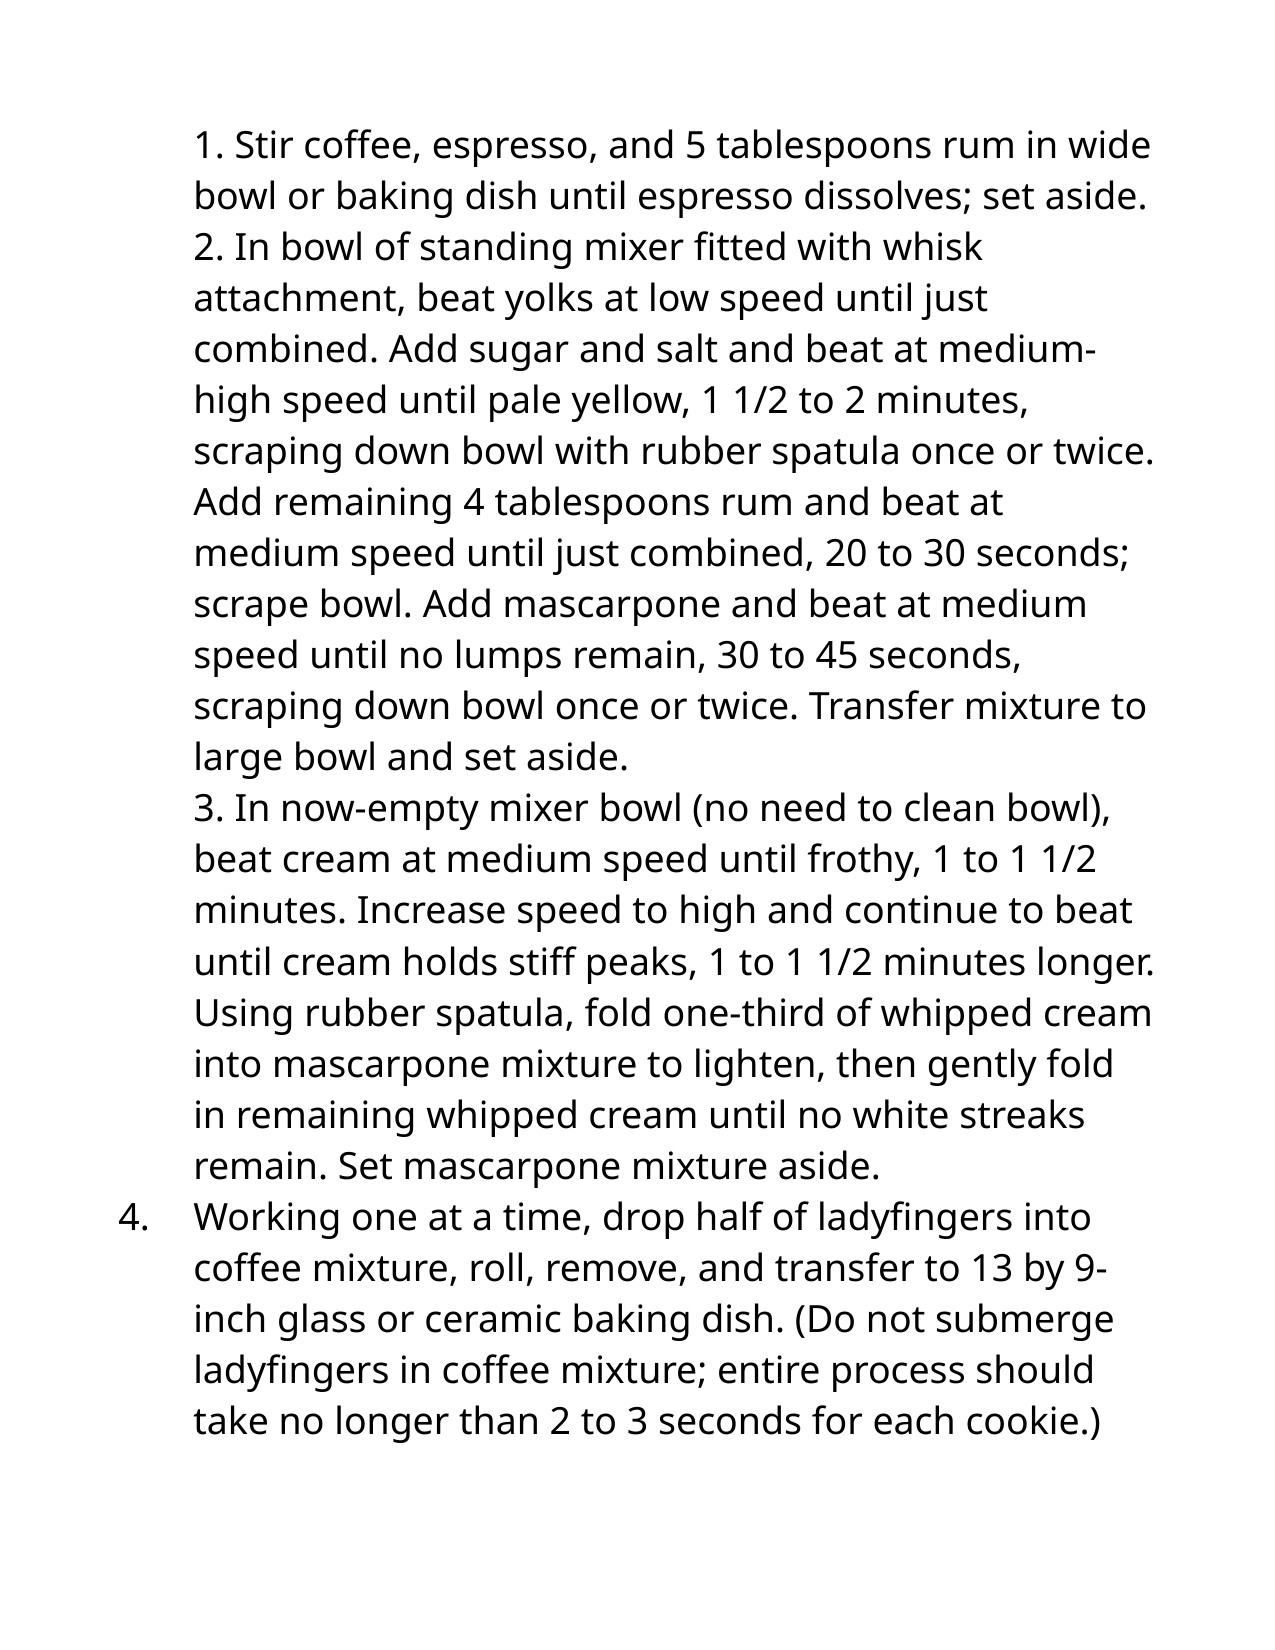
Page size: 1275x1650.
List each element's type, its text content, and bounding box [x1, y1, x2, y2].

text 1. Stir coffee, espresso, and 5 tablespoons rum in wide bowl or baking dish until espresso dissolves; set aside. [118, 118, 1157, 220]
text 2. In bowl of standing mixer fitted with whisk attachment, beat yolks at low speed until just combined. Add sugar and salt and beat at medium-high speed until pale yellow, 1 1/2 to 2 minutes, scraping down bowl with rubber spatula once or twice. Add remaining 4 tablespoons rum and beat at medium speed until just combined, 20 to 30 seconds; scrape bowl. Add mascarpone and beat at medium speed until no lumps remain, 30 to 45 seconds, scraping down bowl once or twice. Transfer mixture to large bowl and set aside. [118, 220, 1157, 782]
text 3. In now-empty mixer bowl (no need to clean bowl), beat cream at medium speed until frothy, 1 to 1 1/2 minutes. Increase speed to high and continue to beat until cream holds stiff peaks, 1 to 1 1/2 minutes longer. Using rubber spatula, fold one-third of whipped cream into mascarpone mixture to lighten, then gently fold in remaining whipped cream until no white streaks remain. Set mascarpone mixture aside. [118, 782, 1157, 1190]
list Working one at a time, drop half of ladyfingers into coffee mixture, roll, remove, and transfer to 13 by 9-inch glass or ceramic baking dish. (Do not submerge ladyfingers in coffee mixture; entire process should take no longer than 2 to 3 seconds for each cookie.) [118, 1190, 1157, 1445]
